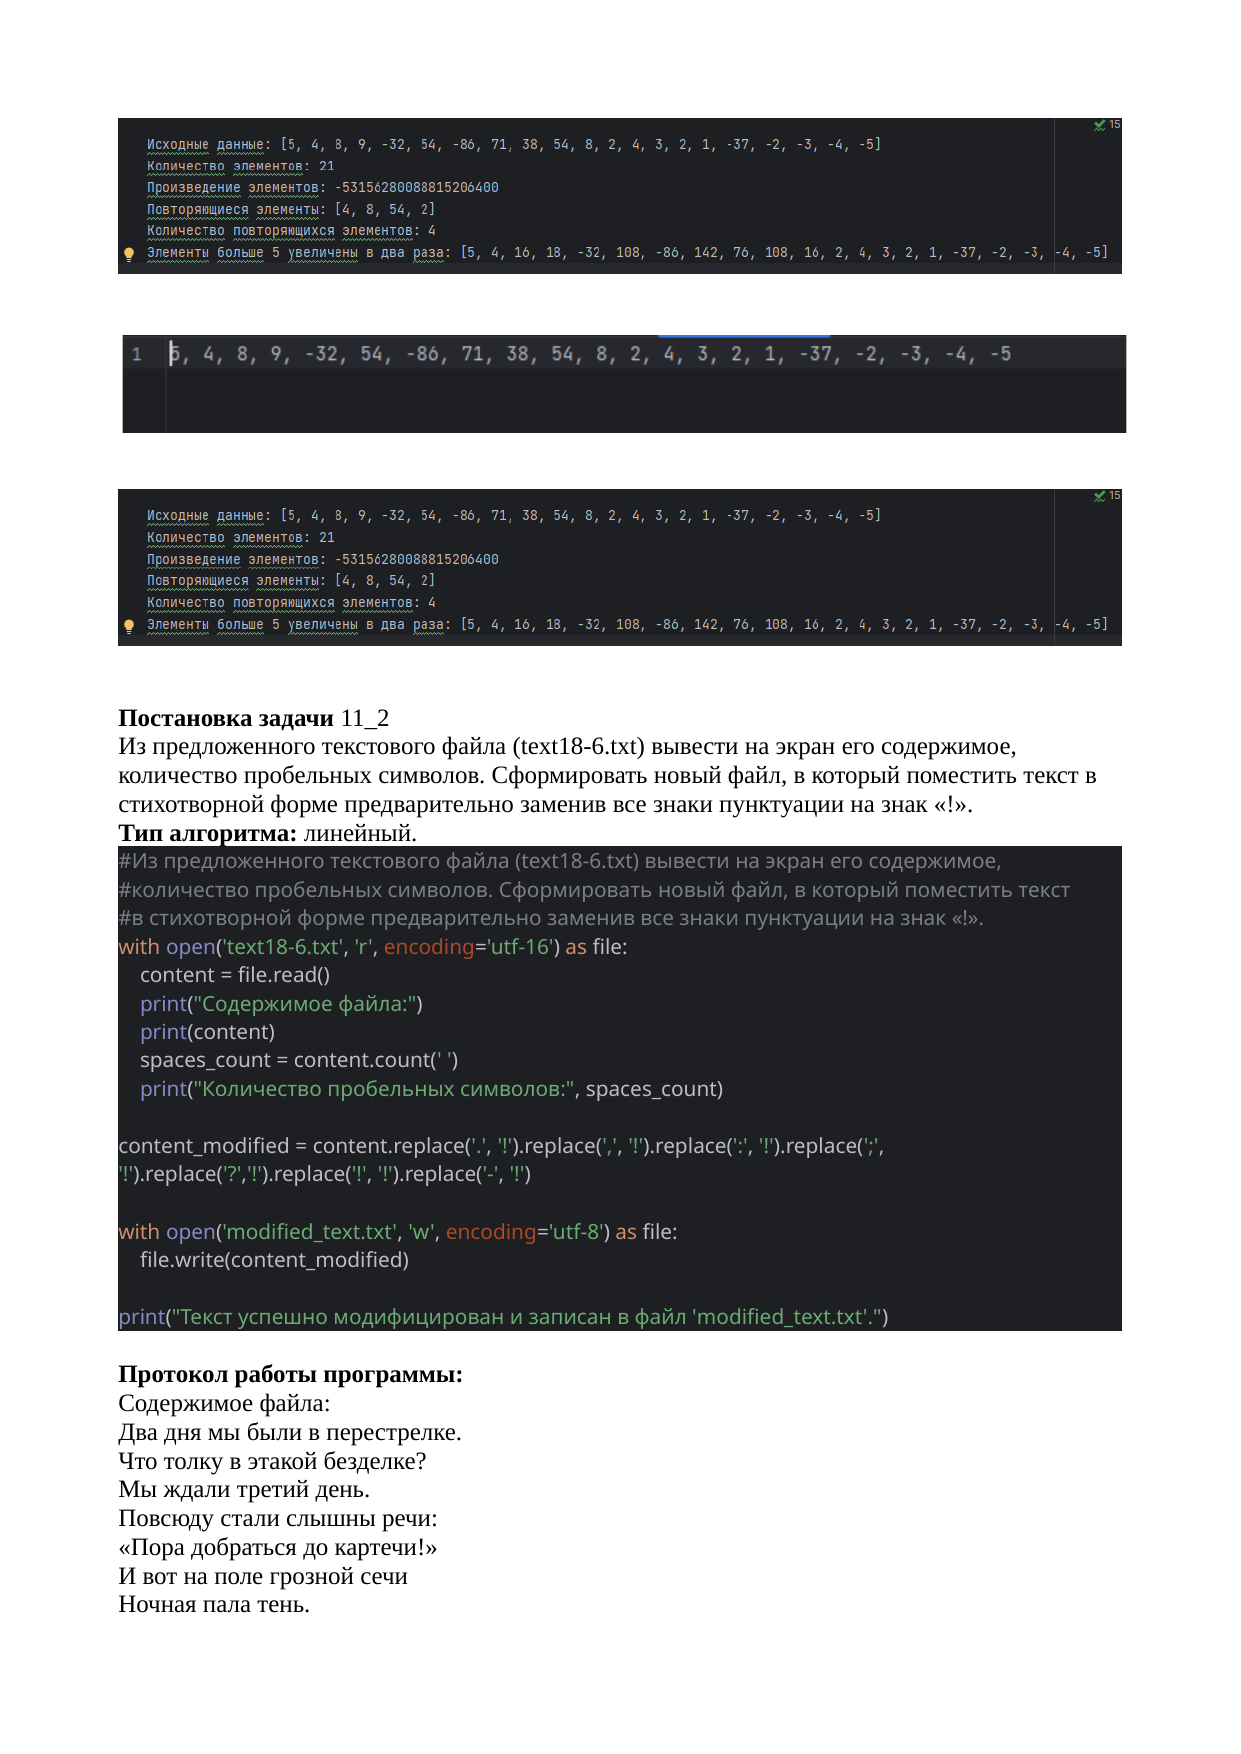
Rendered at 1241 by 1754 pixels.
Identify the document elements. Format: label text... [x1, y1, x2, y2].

text #Из предложенного текстового файла (text18-6.txt) вывести на экран его содержимое, #количество пробельных символов. Сформировать новый файл, в который поместить текст #в стихотворной форме предварительно заменив все знаки пунктуации на знак «!». with open('text18-6.txt', 'r', encoding='utf-16') as file: content = file.read() print("Содержимое файла:") print(content) spaces_count = content.count(' ') print("Количество пробельных символов:", spaces_count) content_modified = content.replace('.', '!').replace(',', '!').replace(':', '!').replace(';', '!').replace('?','!').replace('!', '!').replace('-', '!') with open('modified_text.txt', 'w', encoding='utf-8') as file: file.write(content_modified) print("Текст успешно модифицирован и записан в файл 'modified_text.txt'.") [118, 846, 1122, 1331]
text Содержимое файла: [118, 1388, 1122, 1417]
text Повсюду стали слышны речи: [118, 1503, 1122, 1532]
picture [118, 118, 1122, 274]
text «Пора добраться до картечи!» [118, 1532, 1122, 1561]
text Ночная пала тень. [118, 1589, 1122, 1618]
picture [118, 489, 1122, 646]
text И вот на поле грозной сечи [118, 1561, 1122, 1589]
text Из предложенного текстового файла (text18-6.txt) вывести на экран его содержимое, количество пробельных символов. Сформировать новый файл, в который поместить текст в стихотворной форме предварительно заменив все знаки пунктуации на знак «!». [118, 731, 1122, 818]
picture [122, 335, 1127, 433]
text Что толку в этакой безделке? [118, 1446, 1122, 1474]
text Два дня мы были в перестрелке. [118, 1417, 1122, 1446]
text Протокол работы программы: [118, 1359, 1122, 1388]
text Тип алгоритма: линейный. [118, 818, 1122, 846]
text Мы ждали третий день. [118, 1474, 1122, 1503]
text Постановка задачи 11_2 [118, 703, 1122, 731]
